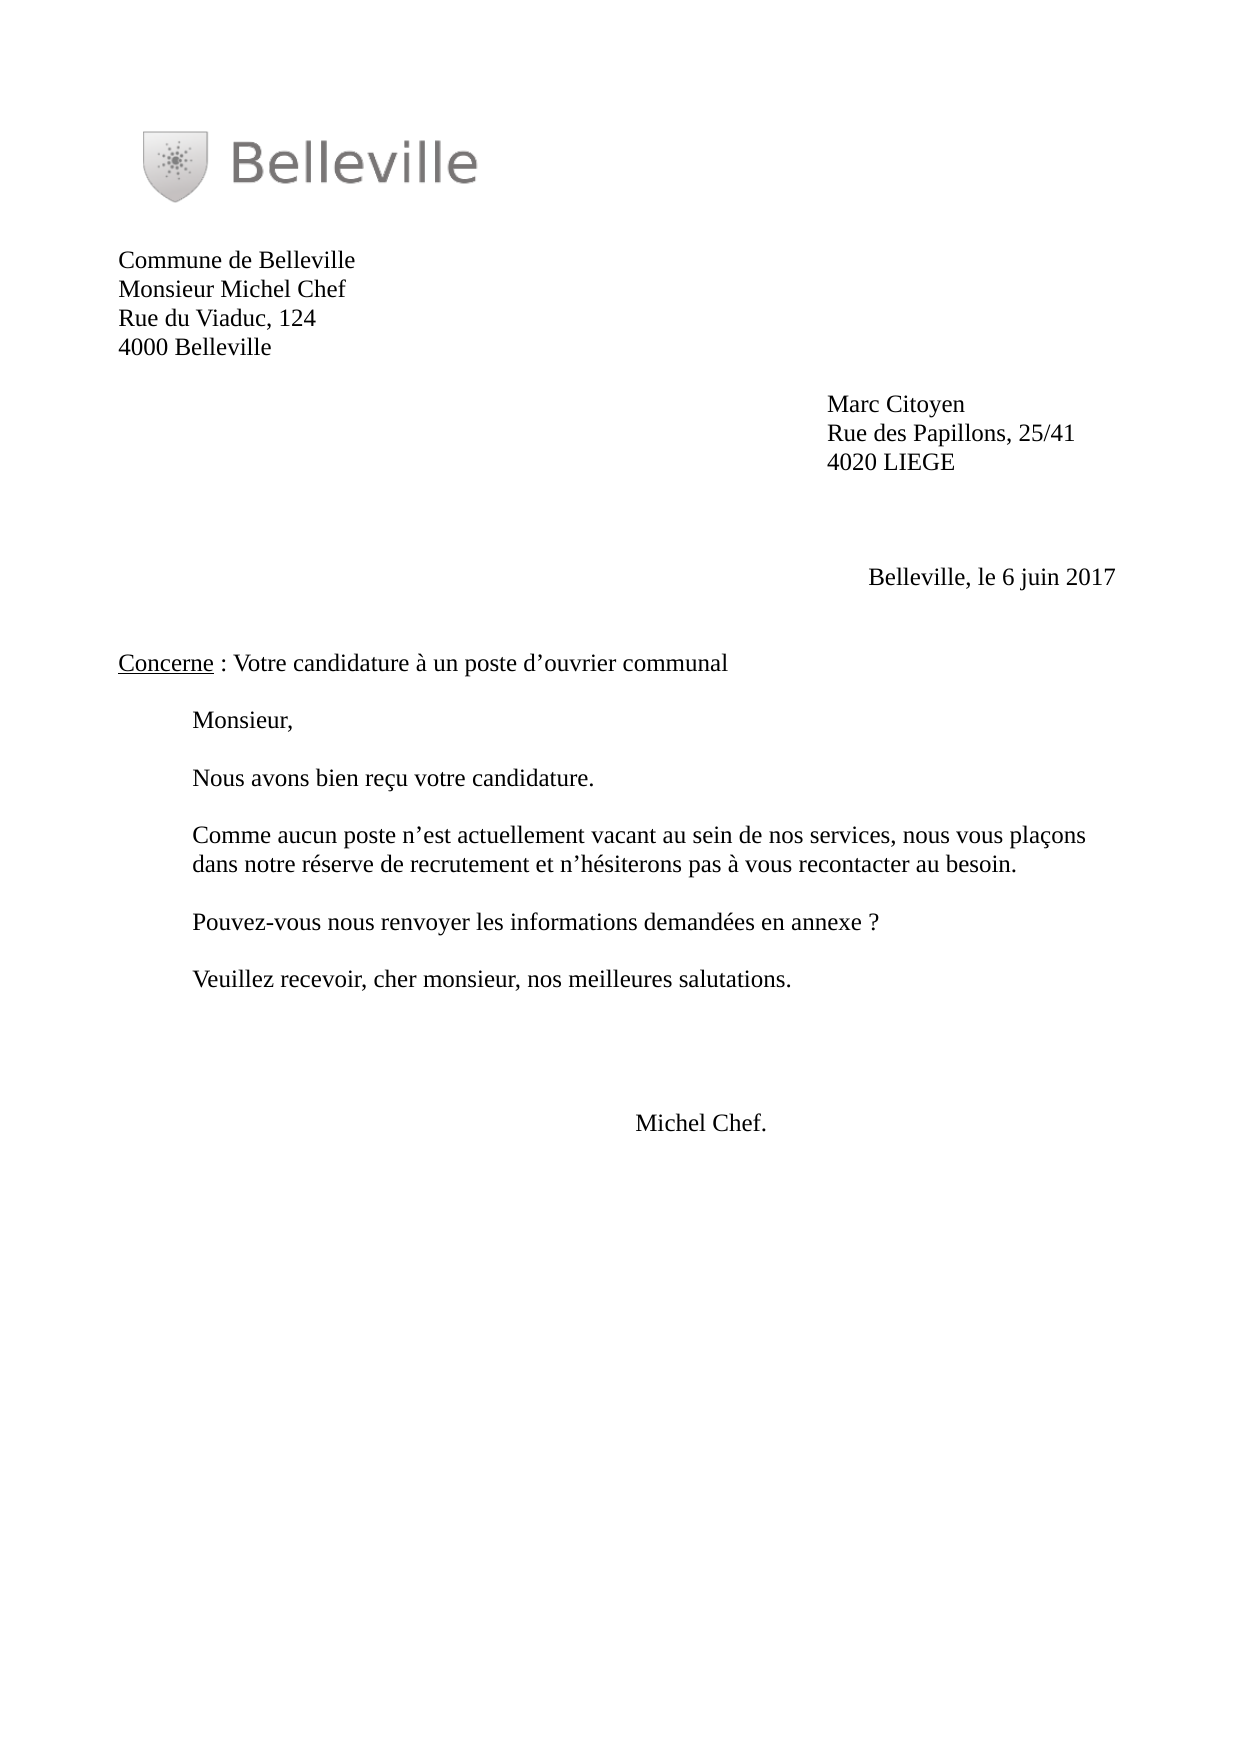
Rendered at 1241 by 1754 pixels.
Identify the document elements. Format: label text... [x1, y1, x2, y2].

picture [122, 118, 509, 217]
text Belleville, le 6 juin 2017 [118, 562, 1122, 591]
text 4020 LIEGE [827, 447, 1122, 476]
text Comme aucun poste n’est actuellement vacant au sein de nos services, nous vous plaçons dans notre réserve de recrutement et n’hésiterons pas à vous recontacter au besoin. [192, 821, 1122, 878]
text Rue des Papillons, 25/41 [827, 418, 1122, 447]
text Monsieur, [118, 706, 1122, 734]
text Nous avons bien reçu votre candidature. [118, 763, 1122, 792]
text Marc Citoyen [827, 389, 1122, 418]
text Rue du Viaduc, 124 [118, 303, 1122, 332]
text Pouvez-vous nous renvoyer les informations demandées en annexe ? [192, 907, 1122, 936]
text 4000 Belleville [118, 332, 1122, 361]
text Veuillez recevoir, cher monsieur, nos meilleures salutations. [192, 964, 1122, 993]
text Commune de Belleville [118, 246, 1122, 274]
text Monsieur Michel Chef [118, 274, 1122, 303]
text Concerne : Votre candidature à un poste d’ouvrier communal [118, 648, 1122, 677]
text Michel Chef. [635, 1108, 1122, 1137]
